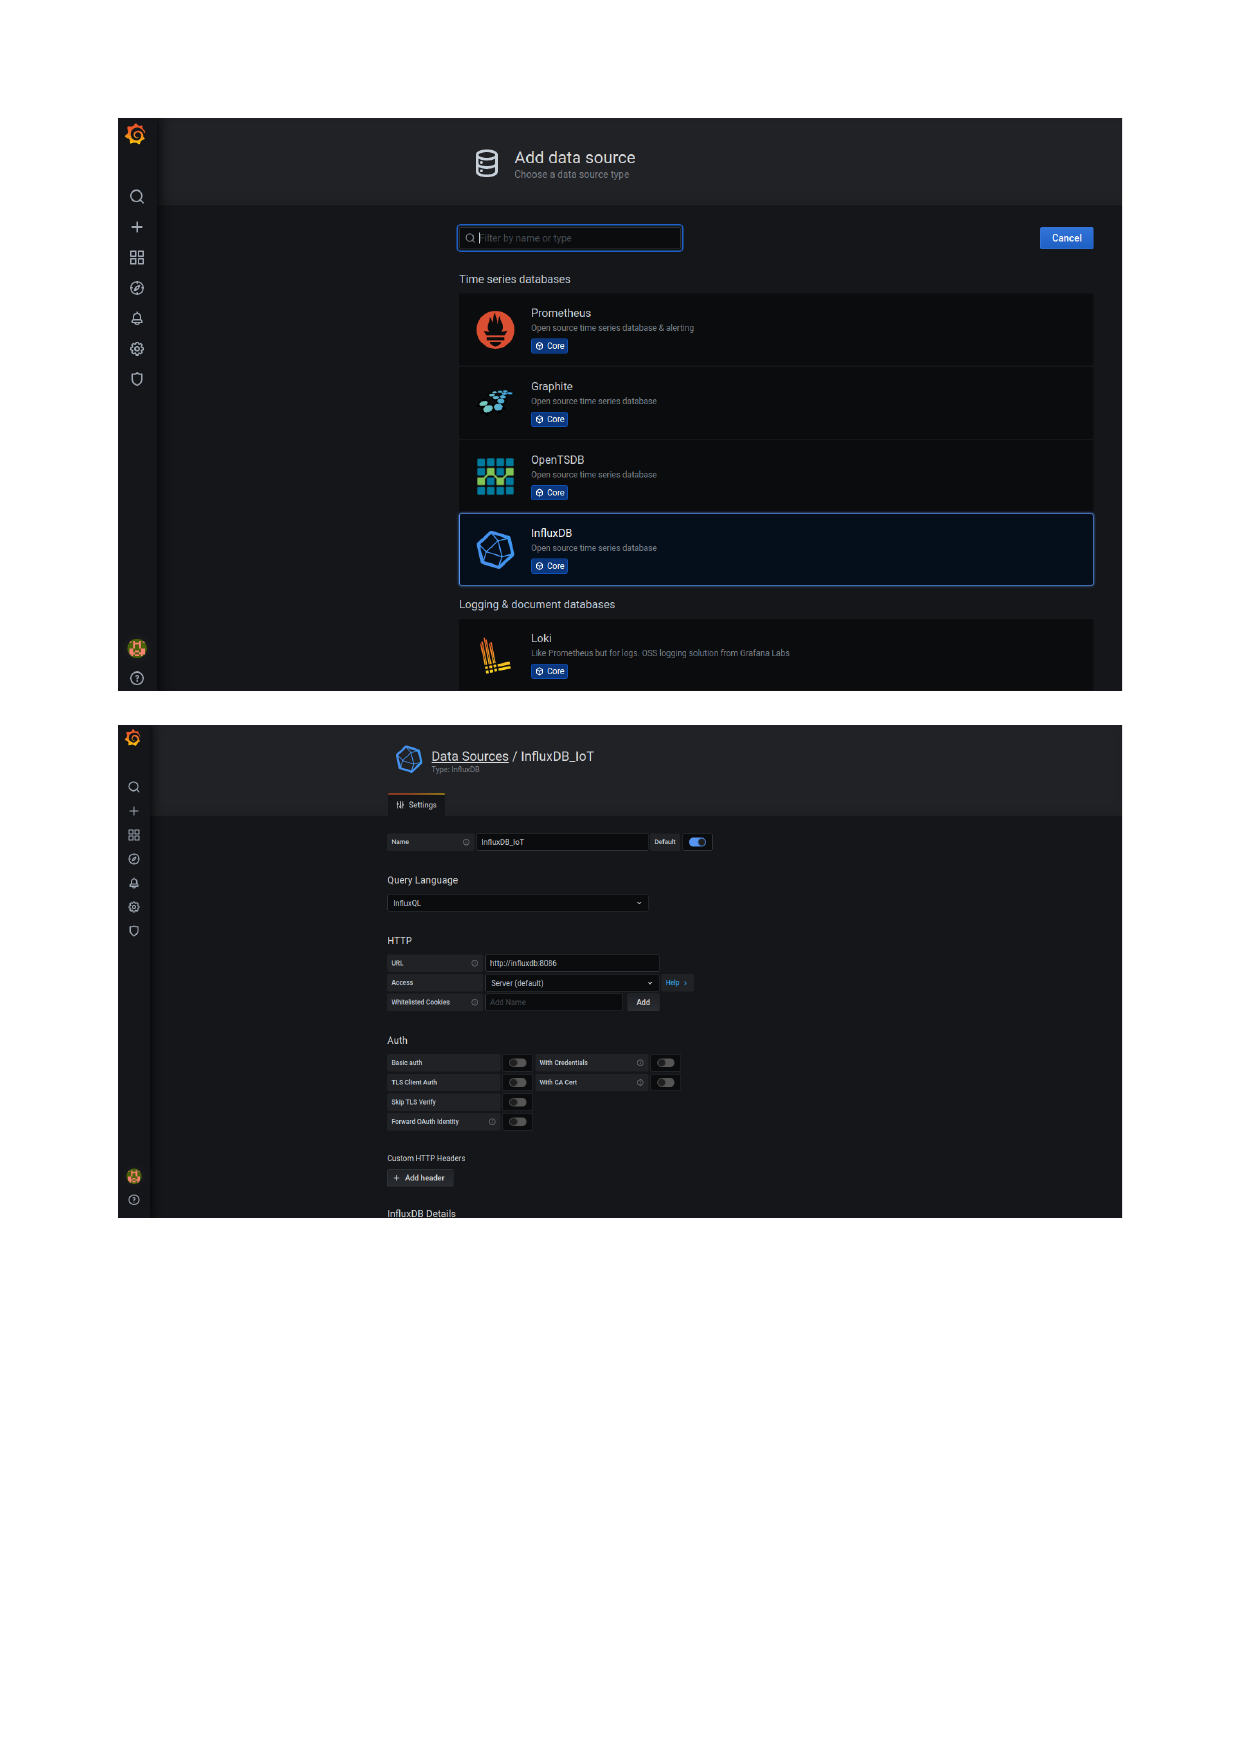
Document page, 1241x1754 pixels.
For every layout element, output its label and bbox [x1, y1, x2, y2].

picture [118, 725, 1123, 1218]
picture [118, 118, 1123, 691]
